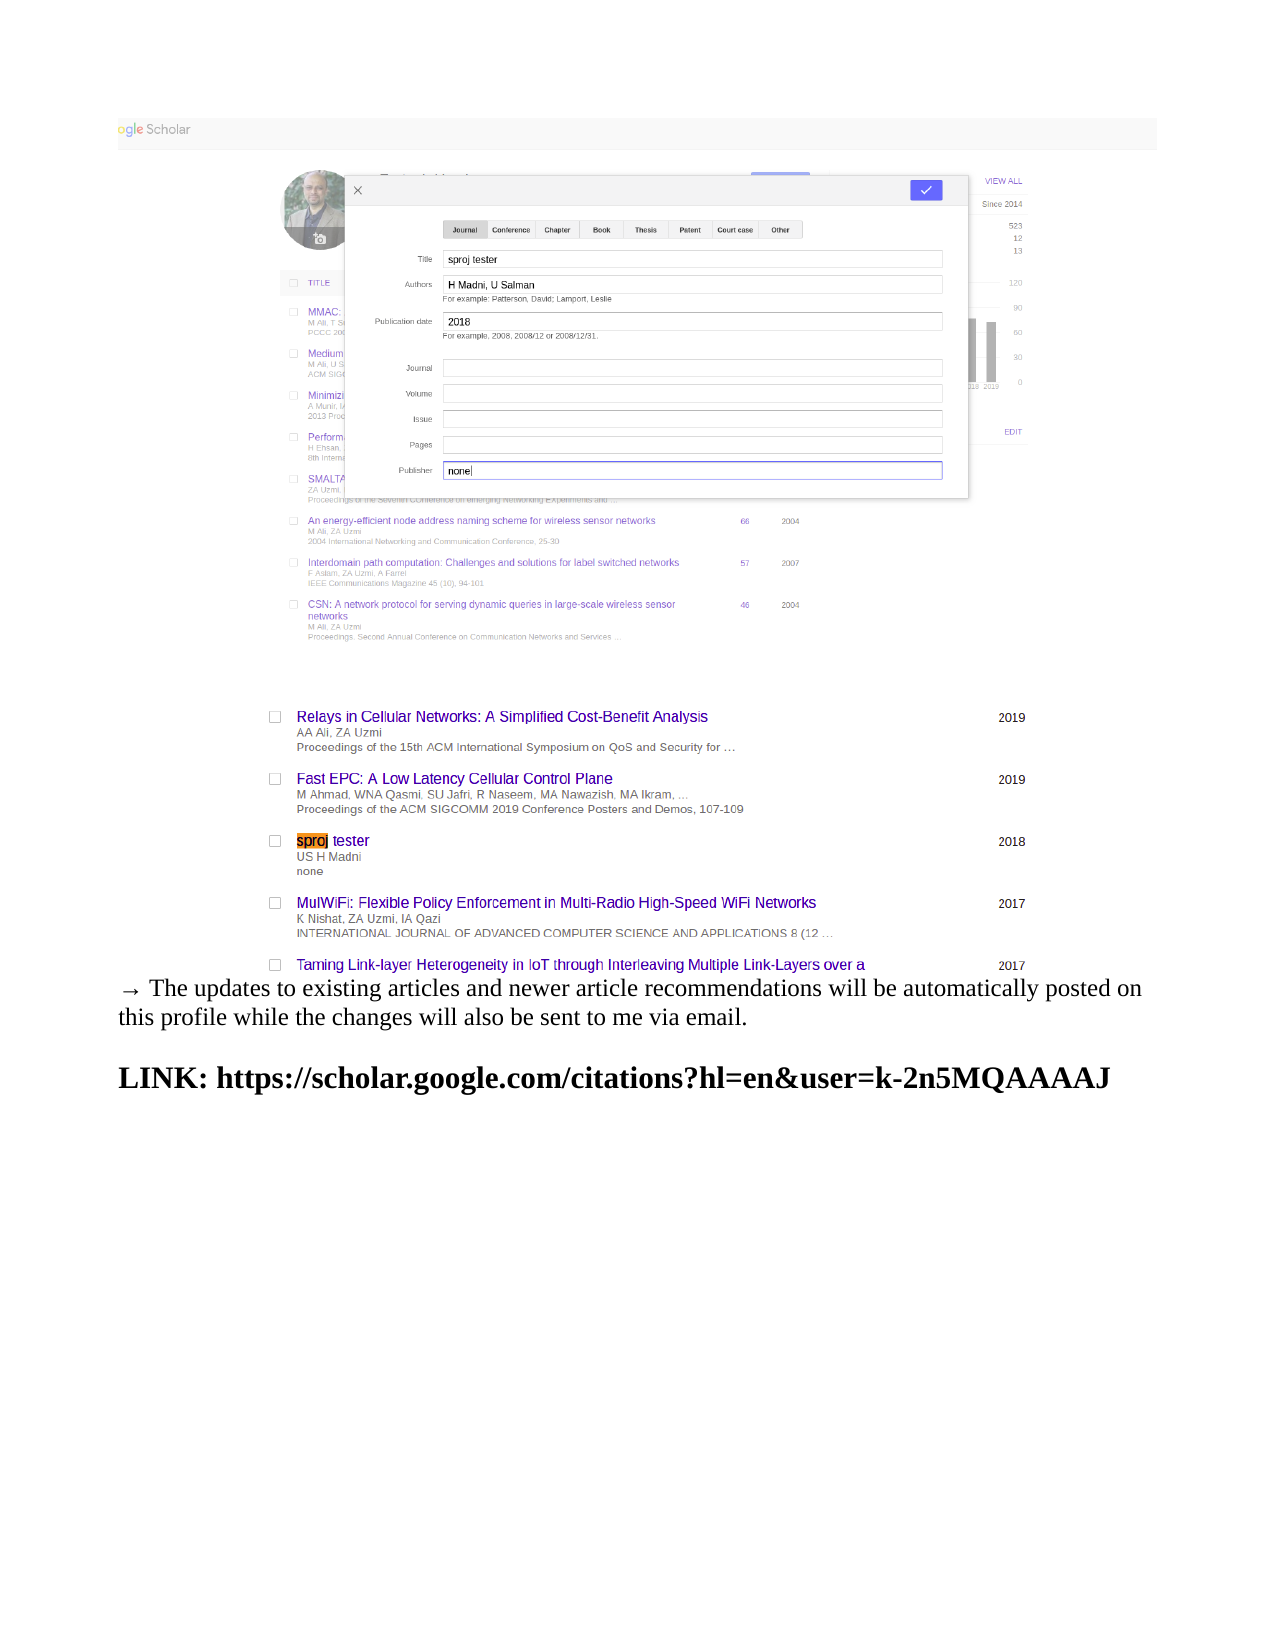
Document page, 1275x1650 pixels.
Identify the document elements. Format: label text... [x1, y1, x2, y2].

text LINK: https://scholar.google.com/citations?hl=en&user=k-2n5MQAAAAJ [118, 1059, 1157, 1096]
text → The updates to existing articles and newer article recommendations will be automatically posted on this profile while the changes will also be sent to me via email. [118, 739, 1157, 1031]
